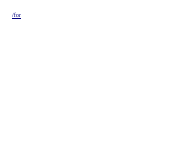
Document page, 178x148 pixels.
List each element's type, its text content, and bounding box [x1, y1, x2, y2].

text /for [12, 12, 165, 19]
